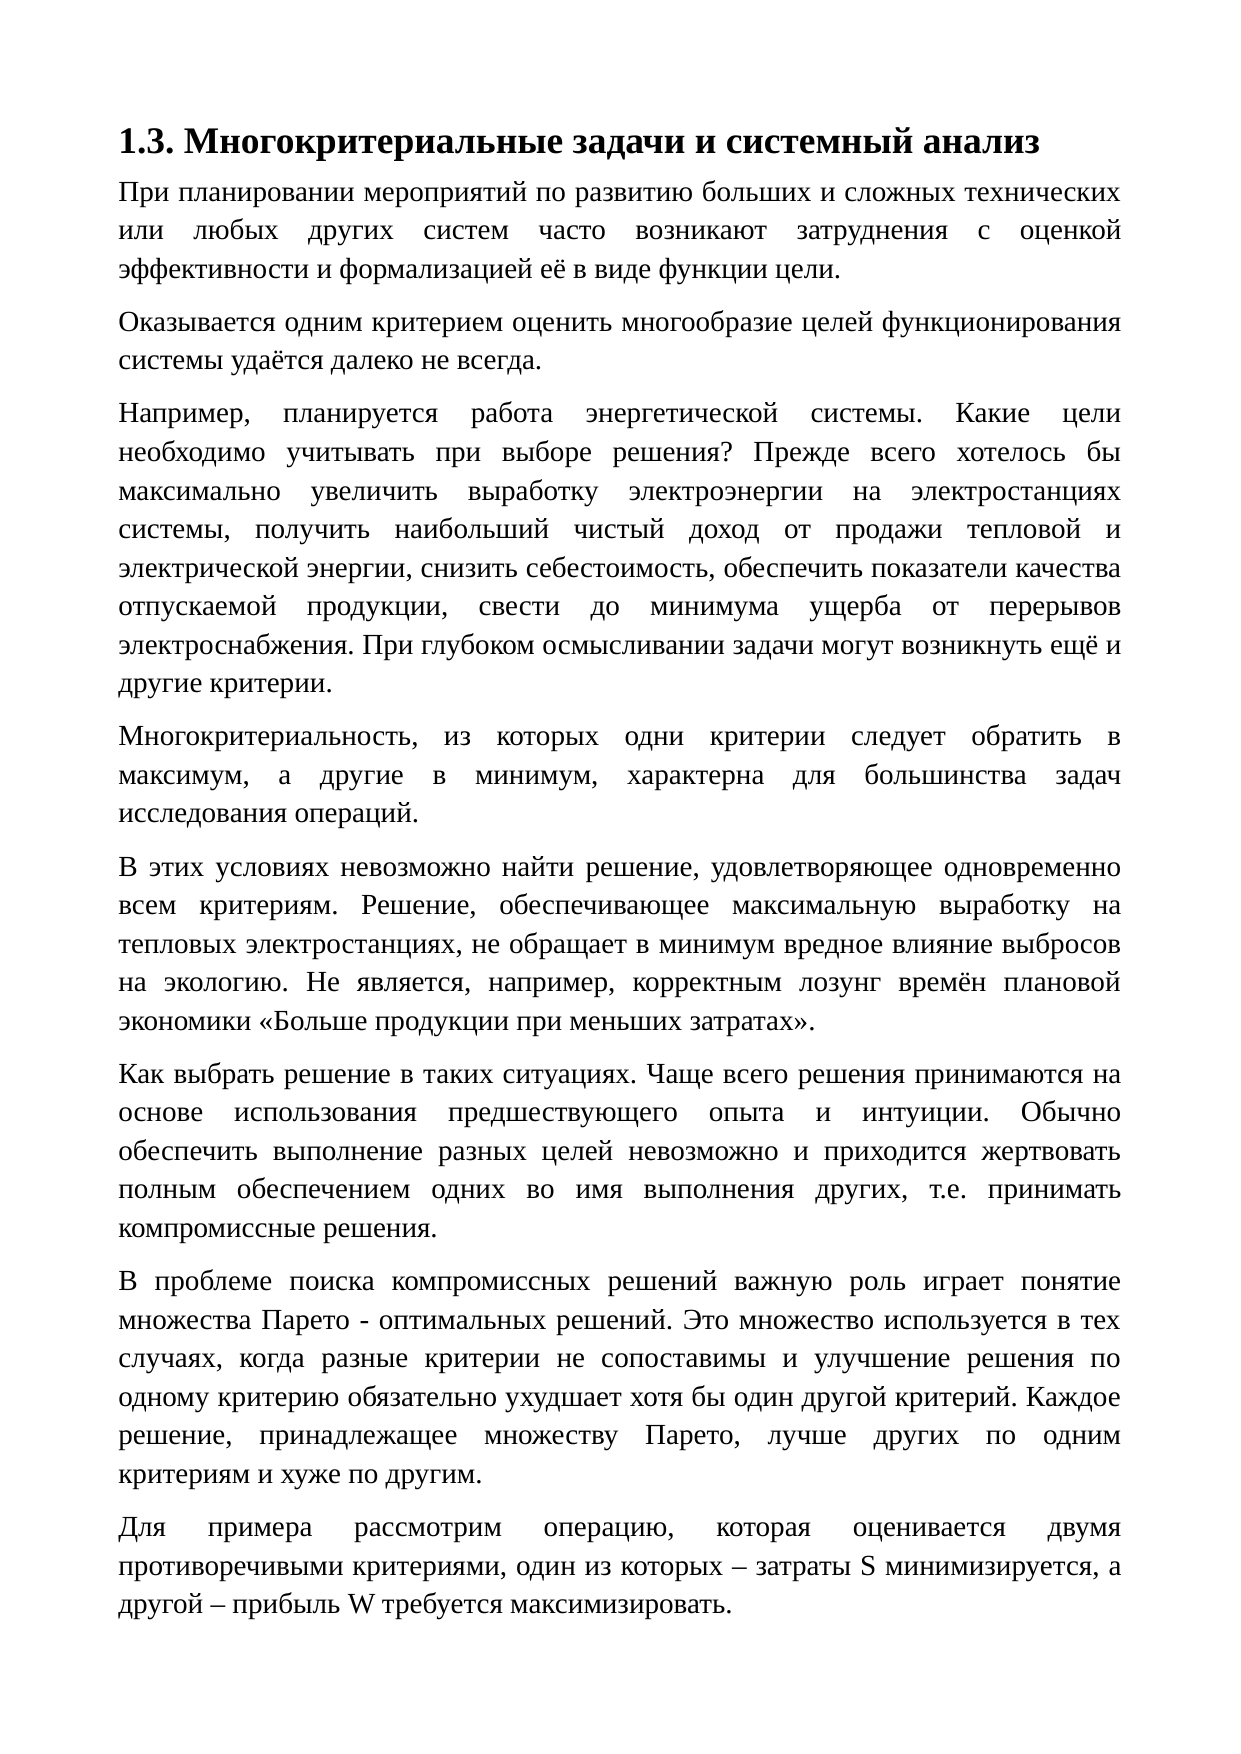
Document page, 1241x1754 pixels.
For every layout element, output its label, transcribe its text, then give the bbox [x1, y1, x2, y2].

text Многокритериальность, из которых одни критерии следует обратить в максимум, а другие в минимум, характерна для большинства задач исследования операций. [118, 718, 1122, 829]
text Как выбрать решение в таких ситуациях. Чаще всего решения принимаются на основе использования предшествующего опыта и интуиции. Обычно обеспечить выполнение разных целей невозможно и приходится жертвовать полным обеспечением одних во имя выполнения других, т.е. принимать компромиссные решения. [118, 1056, 1122, 1244]
text Для примера рассмотрим операцию, которая оценивается двумя противоречивыми критериями, один из которых – затраты S минимизируется, а другой – прибыль W требуется максимизировать. [118, 1509, 1122, 1620]
text В проблеме поиска компромиссных решений важную роль играет понятие множества Парето - оптимальных решений. Это множество используется в тех случаях, когда разные критерии не сопоставимы и улучшение решения по одному критерию обязательно ухудшает хотя бы один другой критерий. Каждое решение, принадлежащее множеству Парето, лучше других по одним критериям и хуже по другим. [118, 1263, 1122, 1489]
text Оказывается одним критерием оценить многообразие целей функционирования системы удаётся далеко не всегда. [118, 304, 1122, 376]
subtitle 1.3. Многокритериальные задачи и системный анализ [118, 118, 1122, 161]
text В этих условиях невозможно найти решение, удовлетворяющее одновременно всем критериям. Решение, обеспечивающее максимальную выработку на тепловых электростанциях, не обращает в минимум вредное влияние выбросов на экологию. Не является, например, корректным лозунг времён плановой экономики «Больше продукции при меньших затратах». [118, 849, 1122, 1036]
text Например, планируется работа энергетической системы. Какие цели необходимо учитывать при выборе решения? Прежде всего хотелось бы максимально увеличить выработку электроэнергии на электростанциях системы, получить наибольший чистый доход от продажи тепловой и электрической энергии, снизить себестоимость, обеспечить показатели качества отпускаемой продукции, свести до минимума ущерба от перерывов электроснабжения. При глубоком осмысливании задачи могут возникнуть ещё и другие критерии. [118, 396, 1122, 699]
text При планировании мероприятий по развитию больших и сложных технических или любых других систем часто возникают затруднения с оценкой эффективности и формализацией её в виде функции цели. [118, 174, 1122, 284]
